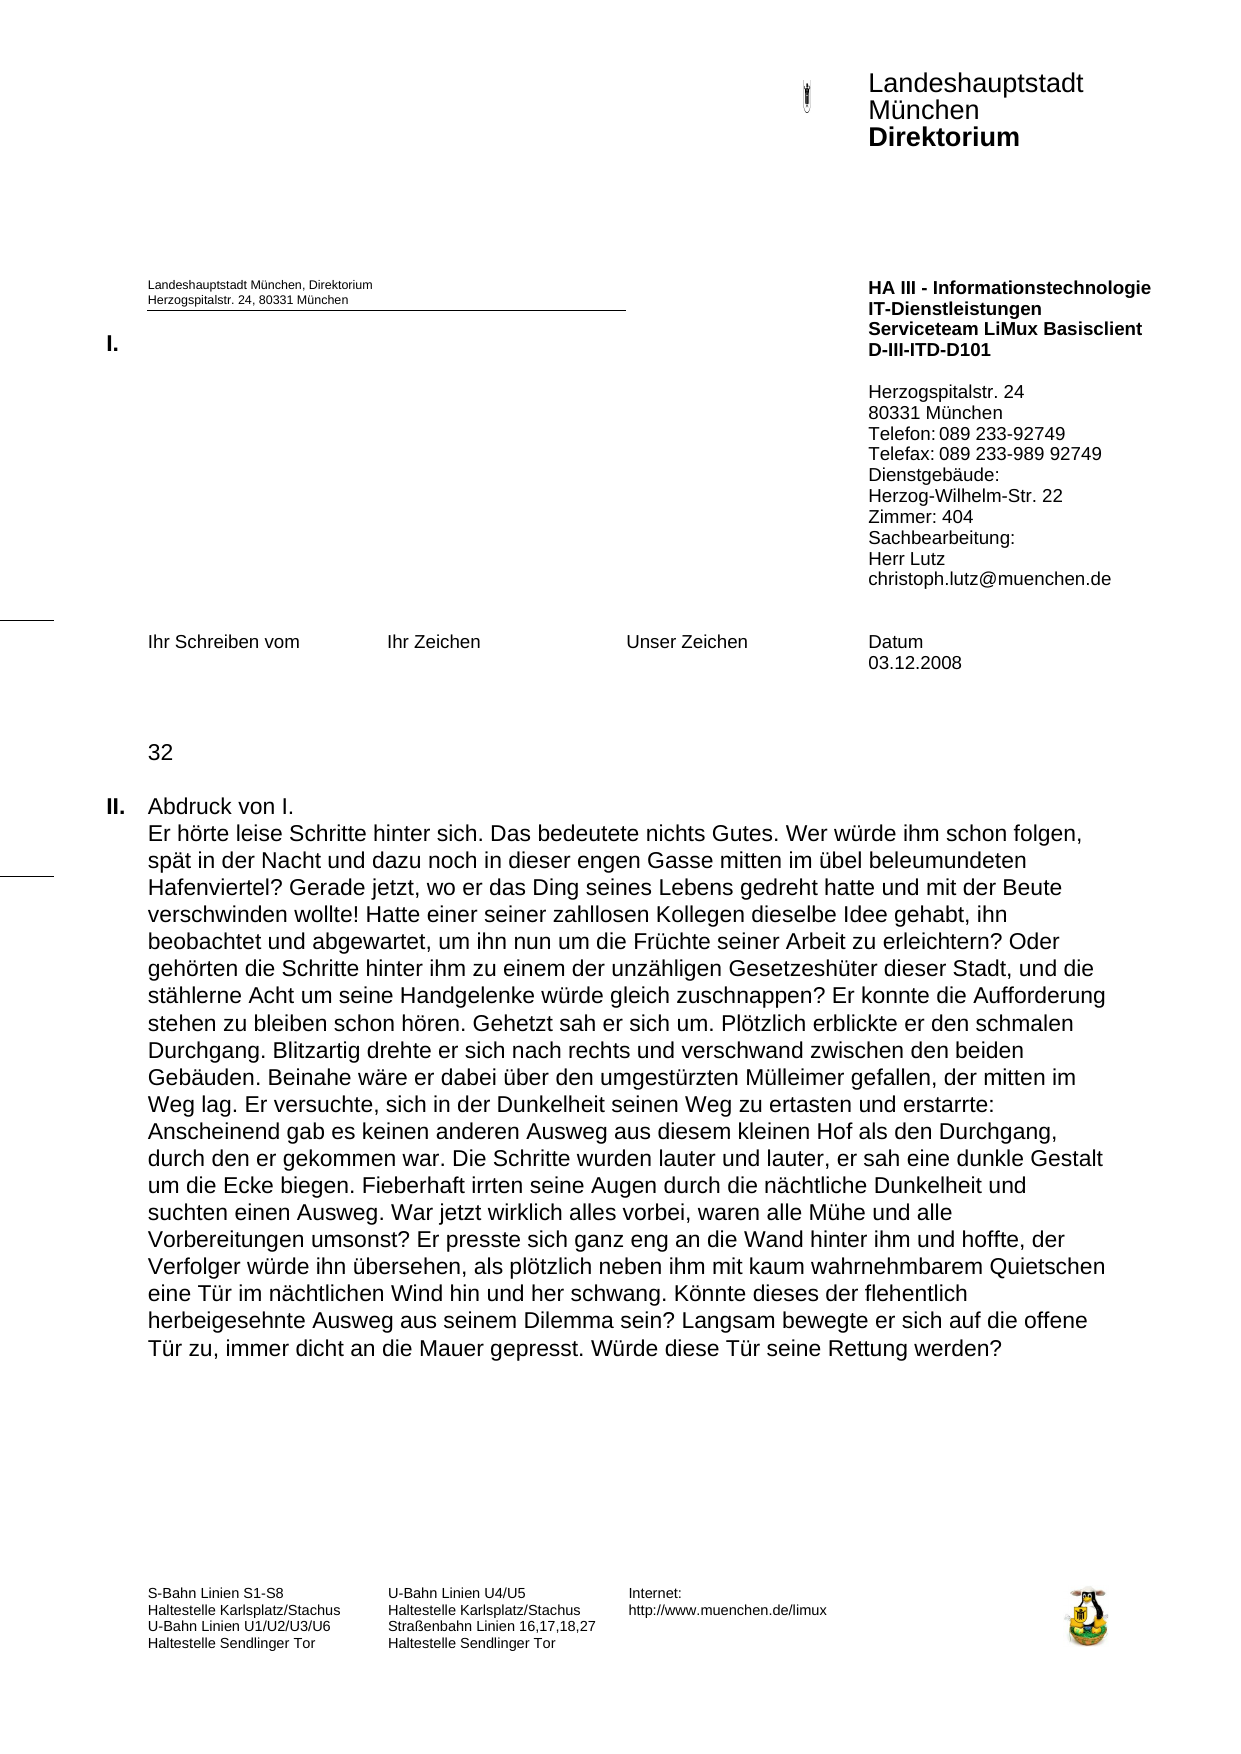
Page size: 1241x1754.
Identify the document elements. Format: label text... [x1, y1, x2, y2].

text Unser Zeichen [626, 632, 833, 653]
text Ihr Zeichen [387, 632, 593, 653]
text Datum [868, 632, 1108, 653]
text 03.12.2008 [868, 653, 1108, 673]
picture [803, 80, 811, 113]
text Landeshauptstadt [868, 71, 1199, 98]
text Er hörte leise Schritte hinter sich. Das bedeutete nichts Gutes. Wer würde ihm schon folgen, spät in der Nacht und dazu noch in dieser engen Gasse mitten im übel beleumundeten Hafenviertel? Gerade jetzt, wo er das Ding seines Lebens gedreht hatte und mit der Beute verschwinden wollte! Hatte einer seiner zahllosen Kollegen dieselbe Idee gehabt, ihn beobachtet und abgewartet, um ihn nun um die Früchte seiner Arbeit zu erleichtern? Oder gehörten die Schritte hinter ihm zu einem der unzähligen Gesetzeshüter dieser Stadt, und die stählerne Acht um seine Handgelenke würde gleich zuschnappen? Er konnte die Aufforderung stehen zu bleiben schon hören. Gehetzt sah er sich um. Plötzlich erblickte er den schmalen Durchgang. Blitzartig drehte er sich nach rechts und verschwand zwischen den beiden Gebäuden. Beinahe wäre er dabei über den umgestürzten Mülleimer gefallen, der mitten im Weg lag. Er versuchte, sich in der Dunkelheit seinen Weg zu ertasten und erstarrte: Anscheinend gab es keinen anderen Ausweg aus diesem kleinen Hof als den Durchgang, durch den er gekommen war. Die Schritte wurden lauter und lauter, er sah eine dunkle Gestalt um die Ecke biegen. Fieberhaft irrten seine Augen durch die nächtliche Dunkelheit und suchten einen Ausweg. War jetzt wirklich alles vorbei, waren alle Mühe und alle Vorbereitungen umsonst? Er presste sich ganz eng an die Wand hinter ihm und hoffte, der Verfolger würde ihn übersehen, als plötzlich neben ihm mit kaum wahrnehmbarem Quietschen eine Tür im nächtlichen Wind hin und her schwang. Könnte dieses der flehentlich herbeigesehnte Ausweg aus seinem Dilemma sein? Langsam bewegte er sich auf die offene Tür zu, immer dicht an die Mauer gepresst. Würde diese Tür seine Rettung werden? [148, 820, 1109, 1361]
text I. [106, 331, 136, 356]
table_header Internet: http://www.muenchen.de/limux [628, 1551, 869, 1652]
text Landeshauptstadt München, Direktorium [148, 277, 626, 292]
table_header [869, 1551, 1110, 1652]
text HA III - Informationstechnologie IT-Dienstleistungen Serviceteam LiMux Basisclient [868, 277, 1199, 340]
text II. Abdruck von I. [106, 793, 1109, 820]
text Herzogspitalstr. 24, 80331 München [148, 292, 626, 307]
text Herzogspitalstr. 24 80331 München Telefon: 089 233-92749 Telefax: 089 233-989 92749 Dienstgebäude: Herzog-Wilhelm-Str. 22 Zimmer: 404 Sachbearbeitung: Herr Lutz christoph.lutz@muenchen.de [868, 382, 1199, 590]
text Ihr Schreiben vom [148, 632, 354, 653]
table_header S-Bahn Linien S1-S8 Haltestelle Karlsplatz/Stachus U-Bahn Linien U1/U2/U3/U6 Haltestelle Sendlinger Tor [148, 1551, 388, 1652]
table_header U-Bahn Linien U4/U5 Haltestelle Karlsplatz/Stachus Straßenbahn Linien 16,17,18,27 Haltestelle Sendlinger Tor [388, 1551, 628, 1652]
text D-III-ITD-D101 [868, 340, 1199, 361]
text München [868, 98, 1199, 125]
text 32 [148, 738, 1109, 766]
text Direktorium [868, 125, 1199, 152]
picture [1063, 1585, 1109, 1647]
